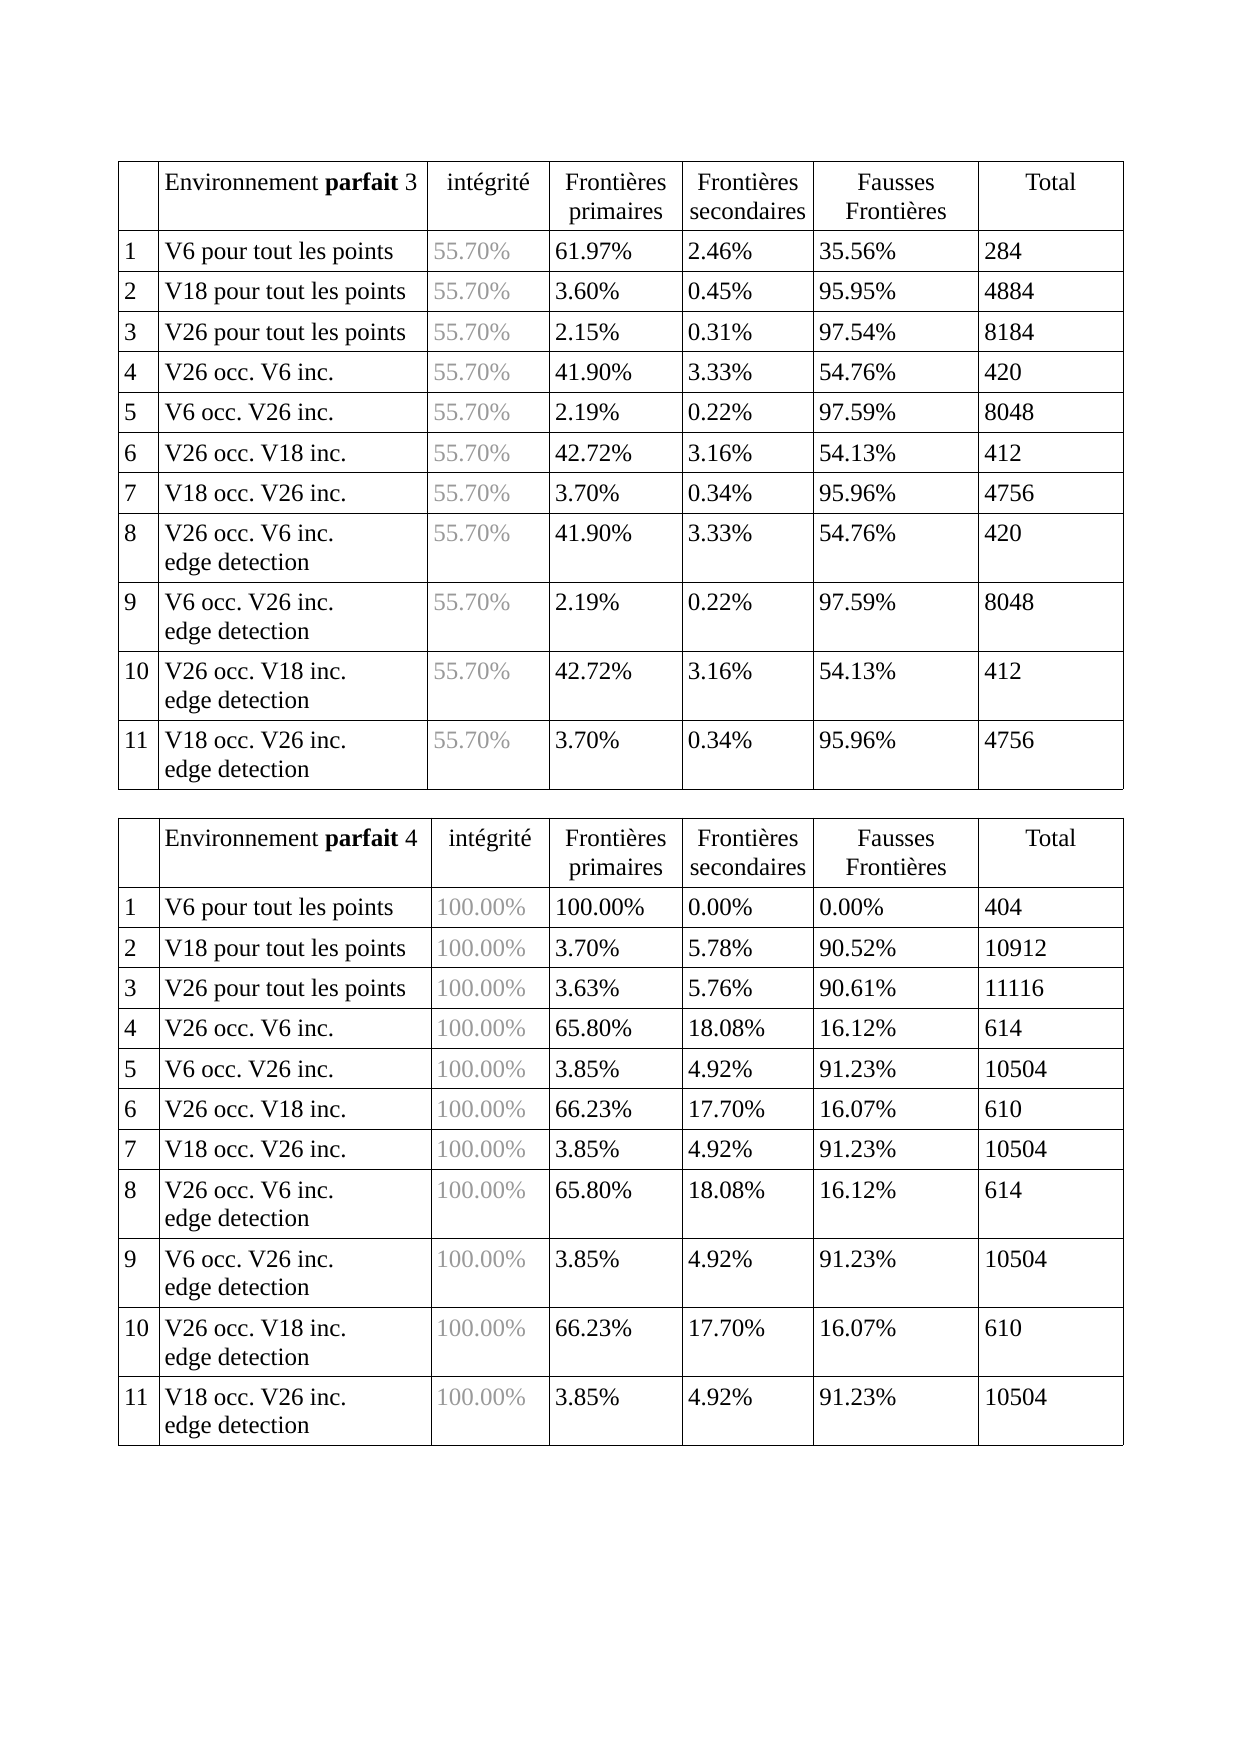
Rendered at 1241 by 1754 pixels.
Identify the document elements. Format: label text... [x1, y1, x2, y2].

table_cell V18 occ. V26 inc. [160, 1130, 431, 1169]
table_cell 3,60% [550, 272, 682, 311]
table_cell 100,00% [432, 888, 549, 927]
table_cell V6 occ. V26 inc. [159, 393, 427, 432]
table_cell V26 occ. V18 inc. edge detection [159, 652, 427, 720]
table_cell 11 [119, 1377, 159, 1445]
table_cell 412 [979, 652, 1123, 720]
table_cell V26 occ. V18 inc. [160, 1089, 431, 1128]
table_cell 65,80% [550, 1009, 682, 1048]
table_cell V26 pour tout les points [160, 968, 431, 1008]
table_cell 17,70% [683, 1089, 813, 1128]
table_cell 5 [119, 1049, 159, 1088]
table_cell 35,56% [814, 231, 978, 271]
table_cell 8 [119, 1170, 159, 1238]
table_cell 91,23% [814, 1239, 978, 1307]
table_cell V6 pour tout les points [159, 231, 427, 271]
table_cell 55,70% [428, 473, 549, 512]
table_cell 2,19% [550, 393, 682, 432]
table_cell 8048 [979, 583, 1123, 651]
table_cell 0,22% [683, 583, 813, 651]
table_cell 8 [119, 514, 158, 582]
table_cell 6 [119, 433, 158, 472]
table_cell V26 occ. V6 inc. edge detection [159, 514, 427, 582]
table_cell 54,13% [814, 652, 978, 720]
table_cell V26 occ. V18 inc. edge detection [160, 1308, 431, 1376]
table_cell 100,00% [432, 1049, 549, 1088]
table_header Total [979, 819, 1123, 887]
table_cell 66,23% [550, 1089, 682, 1128]
table_cell 3,16% [683, 652, 813, 720]
table_cell 9 [119, 583, 158, 651]
table_cell 0,00% [683, 888, 813, 927]
table_cell 61,97% [550, 231, 682, 271]
table_cell 95,95% [814, 272, 978, 311]
table_cell 3,16% [683, 433, 813, 472]
table_cell 5 [119, 393, 158, 432]
table_cell 0,22% [683, 393, 813, 432]
table_cell V18 occ. V26 inc. edge detection [160, 1377, 431, 1445]
table_header Environnement parfait 3 [159, 162, 427, 230]
table_cell 95,96% [814, 721, 978, 789]
table_cell 11 [119, 721, 158, 789]
table_header [119, 162, 158, 230]
table_cell 3 [119, 312, 158, 351]
table_cell 2 [119, 928, 159, 967]
table_cell 4,92% [683, 1049, 813, 1088]
table_cell 614 [979, 1009, 1123, 1048]
table_cell 91,23% [814, 1049, 978, 1088]
table_cell 3,85% [550, 1130, 682, 1169]
table_cell 16,07% [814, 1089, 978, 1128]
table_header [119, 819, 159, 887]
table_cell 100,00% [432, 1308, 549, 1376]
table_cell 404 [979, 888, 1123, 927]
table_cell 42,72% [550, 652, 682, 720]
table_cell 8184 [979, 312, 1123, 351]
table_cell 66,23% [550, 1308, 682, 1376]
table_header Frontières primaires [550, 819, 682, 887]
table_cell 100,00% [432, 968, 549, 1008]
table_cell 54,76% [814, 514, 978, 582]
table_cell 0,31% [683, 312, 813, 351]
table_cell 10504 [979, 1239, 1123, 1307]
table_cell 10504 [979, 1130, 1123, 1169]
table_cell 18,08% [683, 1170, 813, 1238]
table_cell 97,59% [814, 393, 978, 432]
table_cell 16,07% [814, 1308, 978, 1376]
table_cell 0,00% [814, 888, 978, 927]
table_cell 10 [119, 1308, 159, 1376]
table_cell V26 occ. V6 inc. [160, 1009, 431, 1048]
table_cell 10504 [979, 1377, 1123, 1445]
table_cell 65,80% [550, 1170, 682, 1238]
table_cell 4884 [979, 272, 1123, 311]
table_cell 11116 [979, 968, 1123, 1008]
table_cell 4756 [979, 473, 1123, 512]
table_cell 3,85% [550, 1239, 682, 1307]
table_cell 100,00% [432, 928, 549, 967]
table_cell 55,70% [428, 393, 549, 432]
table_cell 100,00% [550, 888, 682, 927]
table_cell 17,70% [683, 1308, 813, 1376]
table_cell 2,15% [550, 312, 682, 351]
table_cell 412 [979, 433, 1123, 472]
table_cell 420 [979, 352, 1123, 392]
table_cell 18,08% [683, 1009, 813, 1048]
table_cell V26 pour tout les points [159, 312, 427, 351]
table_header Fausses Frontières [814, 162, 978, 230]
table_cell 4,92% [683, 1377, 813, 1445]
table_header Frontières secondaires [683, 819, 813, 887]
table_cell 91,23% [814, 1377, 978, 1445]
table_cell 3,33% [683, 352, 813, 392]
table_cell 100,00% [432, 1130, 549, 1169]
table_header Environnement parfait 4 [160, 819, 431, 887]
table_cell 7 [119, 473, 158, 512]
table_cell 55,70% [428, 433, 549, 472]
table_cell 4,92% [683, 1130, 813, 1169]
table_cell 0,34% [683, 721, 813, 789]
table_cell 3,70% [550, 473, 682, 512]
table_cell 97,54% [814, 312, 978, 351]
table_cell V26 occ. V6 inc. [159, 352, 427, 392]
table_cell 4 [119, 352, 158, 392]
table_cell 1 [119, 888, 159, 927]
table_cell 41,90% [550, 352, 682, 392]
table_cell 100,00% [432, 1009, 549, 1048]
table_header intégrité [428, 162, 549, 230]
table_cell 97,59% [814, 583, 978, 651]
table_cell 4756 [979, 721, 1123, 789]
table_cell 3,63% [550, 968, 682, 1008]
table_cell 610 [979, 1308, 1123, 1376]
table_cell 55,70% [428, 514, 549, 582]
table_cell 3,70% [550, 928, 682, 967]
table_cell 100,00% [432, 1239, 549, 1307]
table_cell 3 [119, 968, 159, 1008]
table_cell 2,19% [550, 583, 682, 651]
table_cell V6 occ. V26 inc. [160, 1049, 431, 1088]
table_cell 3,70% [550, 721, 682, 789]
table_cell 55,70% [428, 721, 549, 789]
table_cell 610 [979, 1089, 1123, 1128]
table_cell 41,90% [550, 514, 682, 582]
table_cell 42,72% [550, 433, 682, 472]
table_cell 54,76% [814, 352, 978, 392]
table_cell 90,52% [814, 928, 978, 967]
table_cell V18 pour tout les points [160, 928, 431, 967]
table_header Total [979, 162, 1123, 230]
table_cell V18 pour tout les points [159, 272, 427, 311]
table_cell 7 [119, 1130, 159, 1169]
table_header Frontières secondaires [683, 162, 813, 230]
table_cell 420 [979, 514, 1123, 582]
table_cell 90,61% [814, 968, 978, 1008]
table_cell 2.46% [683, 231, 813, 271]
table_cell 55,70% [428, 652, 549, 720]
table_cell 100,00% [432, 1377, 549, 1445]
table_cell V18 occ. V26 inc. [159, 473, 427, 512]
table_header Frontières primaires [550, 162, 682, 230]
table_cell 3,85% [550, 1377, 682, 1445]
table_cell 1 [119, 231, 158, 271]
table_cell 55,70% [428, 352, 549, 392]
table_cell 8048 [979, 393, 1123, 432]
table_cell 0,45% [683, 272, 813, 311]
table_cell 100,00% [432, 1089, 549, 1128]
table_cell V6 occ. V26 inc. edge detection [159, 583, 427, 651]
table_cell 6 [119, 1089, 159, 1128]
table_cell 10912 [979, 928, 1123, 967]
table_header intégrité [432, 819, 549, 887]
table_cell 5,78% [683, 928, 813, 967]
table_cell 91,23% [814, 1130, 978, 1169]
table_cell 95,96% [814, 473, 978, 512]
table_cell 55,70% [428, 312, 549, 351]
table_cell V18 occ. V26 inc. edge detection [159, 721, 427, 789]
table_cell 16,12% [814, 1009, 978, 1048]
table_cell 4 [119, 1009, 159, 1048]
table_cell 3,85% [550, 1049, 682, 1088]
table_cell V6 pour tout les points [160, 888, 431, 927]
table_cell 5,76% [683, 968, 813, 1008]
table_cell 4,92% [683, 1239, 813, 1307]
table_cell V6 occ. V26 inc. edge detection [160, 1239, 431, 1307]
table_cell 55,70% [428, 583, 549, 651]
table_cell 10504 [979, 1049, 1123, 1088]
table_cell 2 [119, 272, 158, 311]
table_cell V26 occ. V18 inc. [159, 433, 427, 472]
table_cell 10 [119, 652, 158, 720]
table_cell 54,13% [814, 433, 978, 472]
table_cell 3,33% [683, 514, 813, 582]
table_cell 0,34% [683, 473, 813, 512]
table_cell 16,12% [814, 1170, 978, 1238]
table_cell 614 [979, 1170, 1123, 1238]
table_cell 100,00% [432, 1170, 549, 1238]
table_cell V26 occ. V6 inc. edge detection [160, 1170, 431, 1238]
table_cell 284 [979, 231, 1123, 271]
table_cell 55,70% [428, 272, 549, 311]
table_cell 9 [119, 1239, 159, 1307]
table_header Fausses Frontières [814, 819, 978, 887]
table_cell 55,70% [428, 231, 549, 271]
